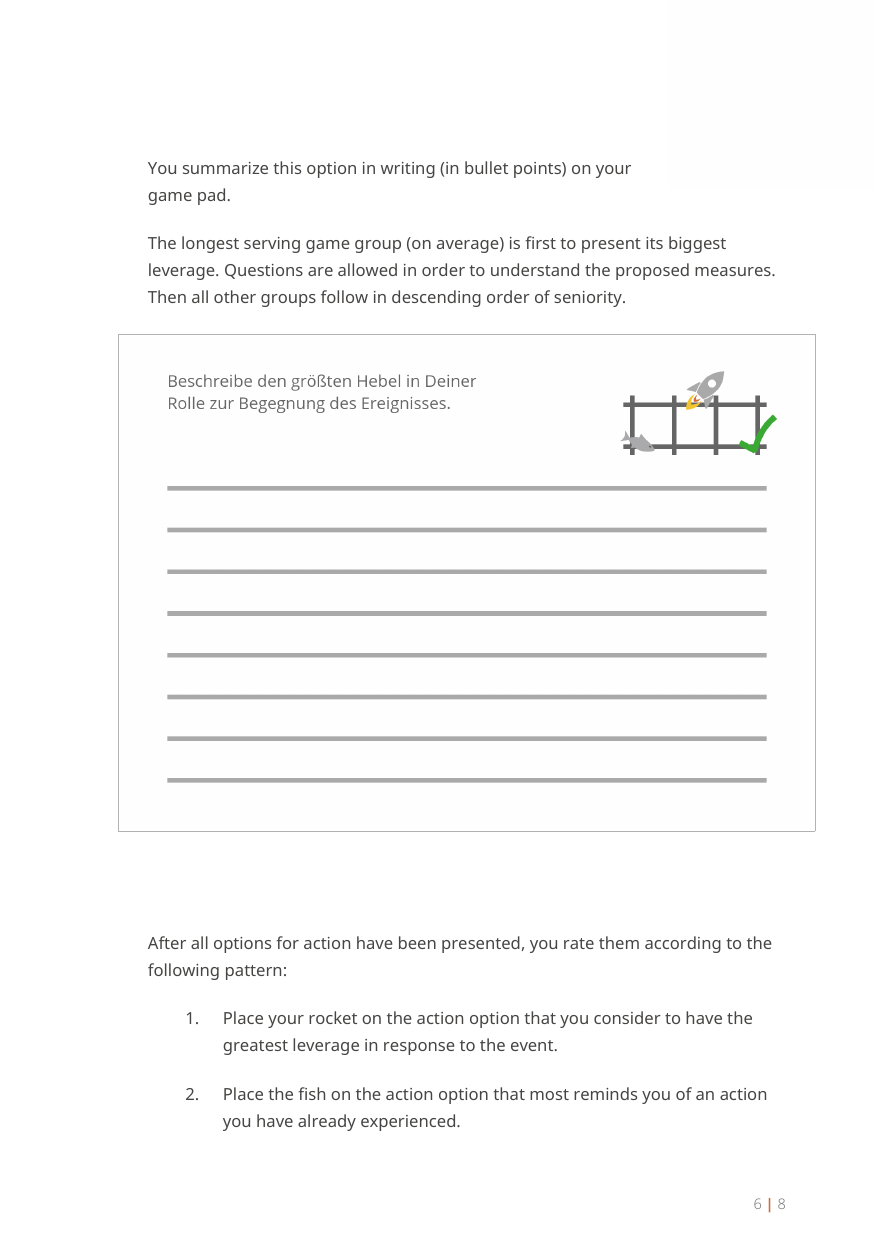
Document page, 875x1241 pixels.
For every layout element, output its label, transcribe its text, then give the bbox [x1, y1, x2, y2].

picture [667, 0, 874, 189]
text The longest serving game group (on average) is first to present its biggest leverage. Questions are allowed in order to understand the proposed measures. Then all other groups follow in descending order of seniority. [148, 232, 786, 309]
text After all options for action have been presented, you rate them according to the following pattern: [148, 932, 786, 982]
list Place the fish on the action option that most reminds you of an action you have already experienced. [185, 1082, 786, 1132]
list Place your rocket on the action option that you consider to have the greatest leverage in response to the event. [185, 1007, 786, 1057]
text You summarize this option in writing (in bullet points) on your game pad. [148, 156, 786, 206]
picture [121, 337, 813, 829]
